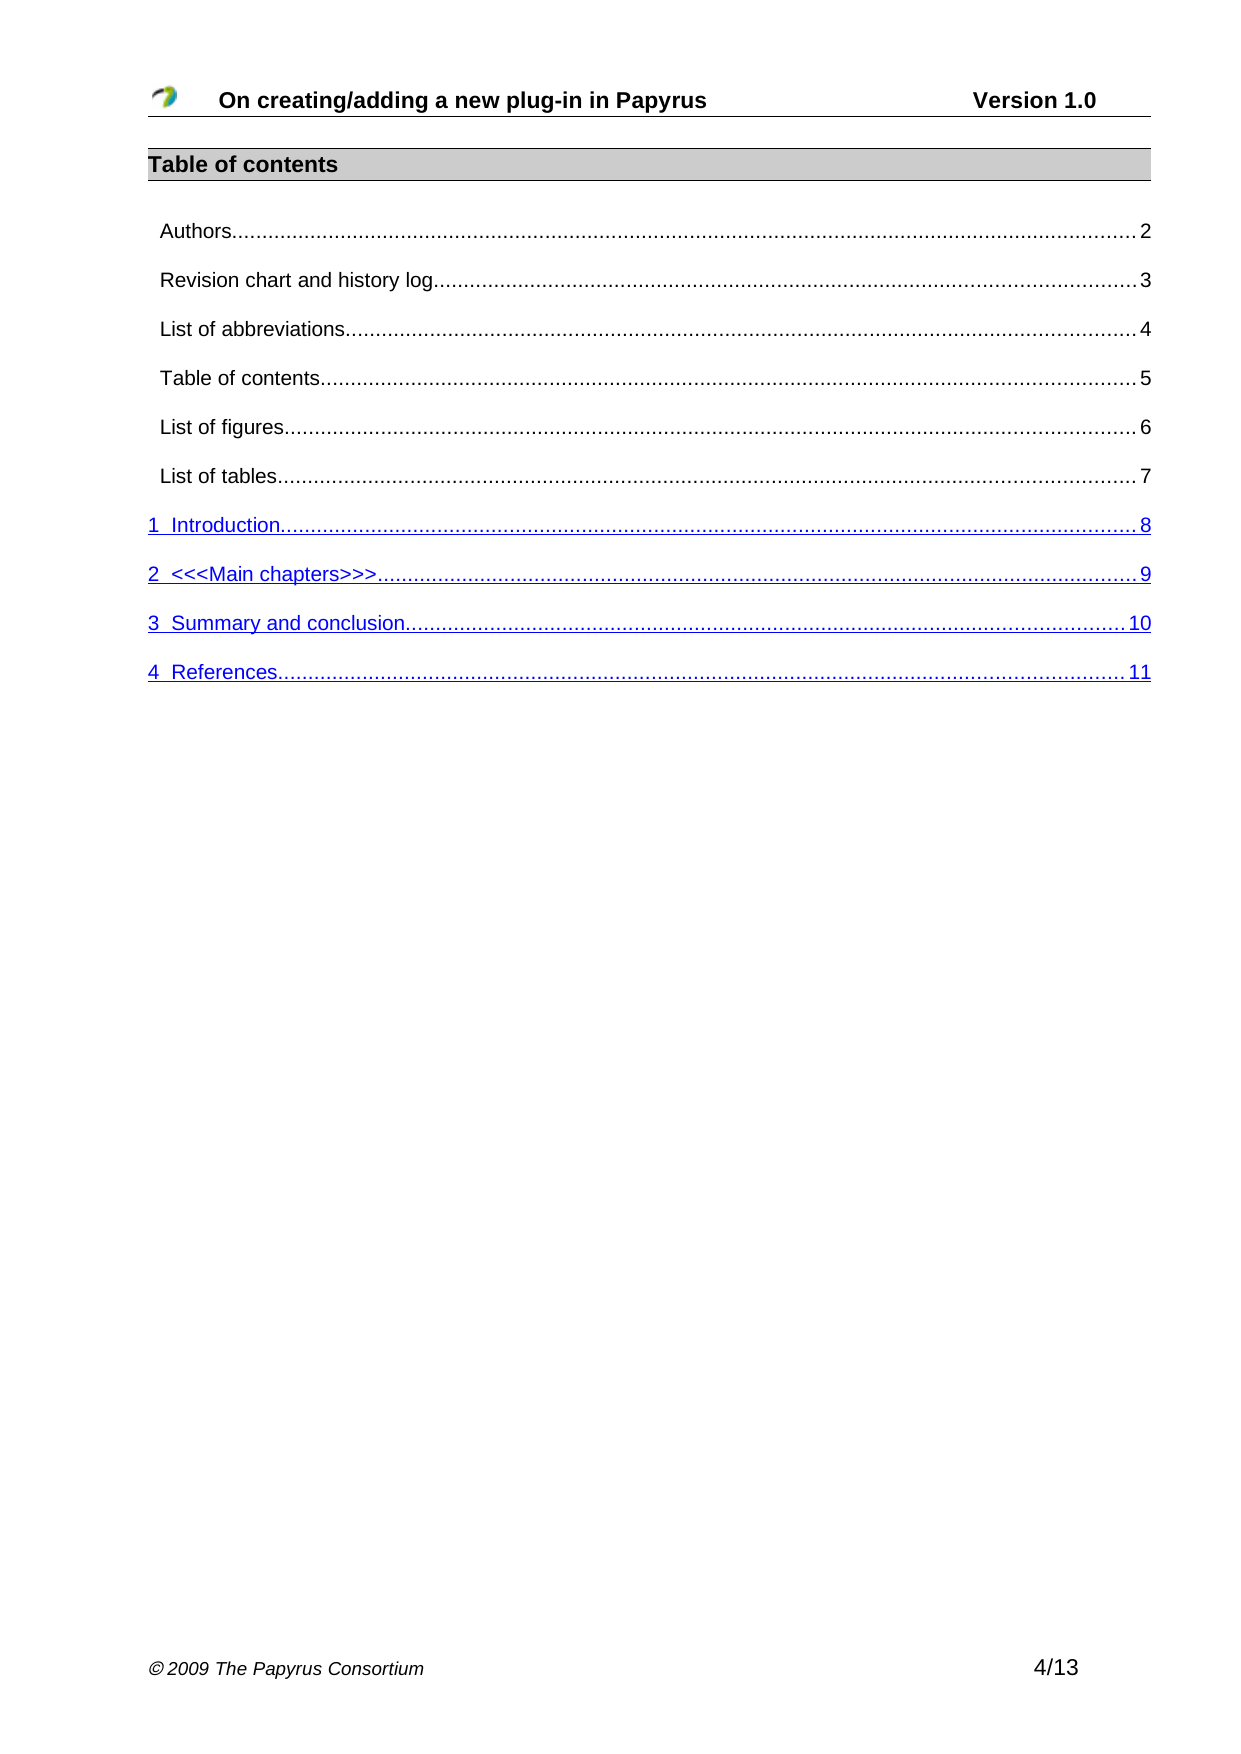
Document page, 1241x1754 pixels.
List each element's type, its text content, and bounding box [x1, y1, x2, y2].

text Table of contents 5 [148, 366, 1151, 390]
text List of tables 7 [148, 464, 1151, 488]
text 4 References 11 [148, 660, 1151, 681]
text Revision chart and history log 3 [148, 268, 1151, 292]
text 2 <<<Main chapters>>> 9 [148, 562, 1151, 583]
picture [152, 84, 177, 110]
text List of abbreviations 4 [148, 317, 1151, 341]
text 1 Introduction 8 [148, 513, 1151, 534]
text List of figures 6 [148, 415, 1151, 439]
text 3 Summary and conclusion 10 [148, 611, 1151, 632]
text Authors 2 [148, 218, 1151, 243]
subtitle Table of contents [148, 149, 1151, 180]
